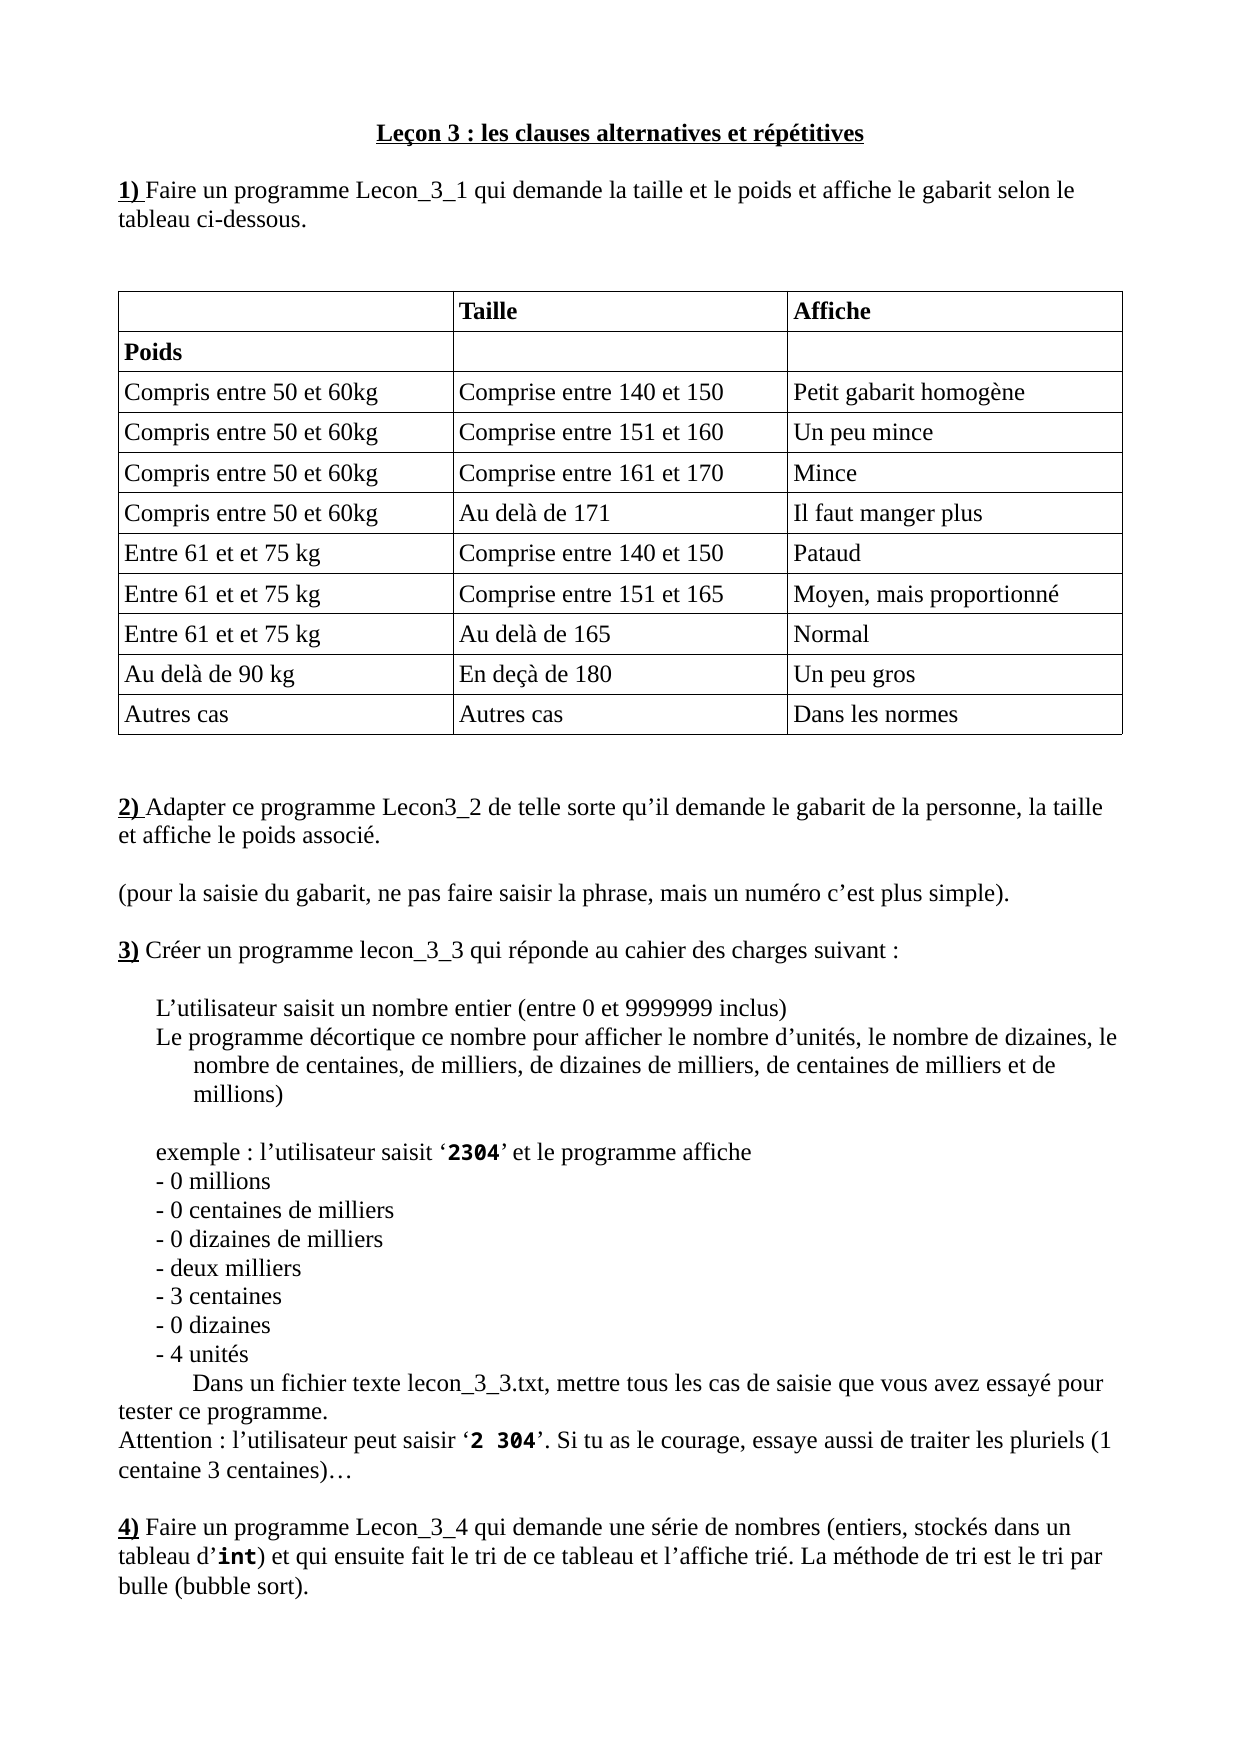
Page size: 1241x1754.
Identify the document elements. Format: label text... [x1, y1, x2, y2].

table_cell Compris entre 50 et 60kg [119, 413, 453, 452]
table_header Taille [454, 292, 787, 331]
text Leçon 3 : les clauses alternatives et répétitives [118, 118, 1122, 147]
text - 0 dizaines [156, 1310, 1122, 1339]
table_header [119, 292, 453, 331]
table_cell Au delà de 90 kg [119, 655, 453, 694]
table_cell Pataud [788, 534, 1122, 573]
text - 4 unités [156, 1339, 1122, 1368]
table_cell Autres cas [454, 695, 787, 734]
table_cell Mince [788, 453, 1122, 492]
table_cell Comprise entre 161 et 170 [454, 453, 787, 492]
table_cell Compris entre 50 et 60kg [119, 453, 453, 492]
text 3) Créer un programme lecon_3_3 qui réponde au cahier des charges suivant : [118, 935, 1122, 964]
table_cell Entre 61 et et 75 kg [119, 574, 453, 613]
text 2) Adapter ce programme Lecon3_2 de telle sorte qu’il demande le gabarit de la personne, la taille et affiche le poids associé. [118, 792, 1122, 849]
table_cell Moyen, mais proportionné [788, 574, 1122, 613]
table_cell Entre 61 et et 75 kg [119, 534, 453, 573]
text Le programme décortique ce nombre pour afficher le nombre d’unités, le nombre de dizaines, le nombre de centaines, de milliers, de dizaines de milliers, de centaines de milliers et de millions) [156, 1022, 1122, 1108]
table_cell [788, 332, 1122, 371]
table_cell Normal [788, 614, 1122, 653]
table_cell Comprise entre 151 et 165 [454, 574, 787, 613]
table_cell Petit gabarit homogène [788, 372, 1122, 412]
table_cell Comprise entre 140 et 150 [454, 534, 787, 573]
text (pour la saisie du gabarit, ne pas faire saisir la phrase, mais un numéro c’est plus simple). [118, 878, 1122, 907]
table_cell Il faut manger plus [788, 493, 1122, 532]
table_cell Un peu mince [788, 413, 1122, 452]
text - 0 millions [156, 1166, 1122, 1195]
table_cell [454, 332, 787, 371]
table_cell Entre 61 et et 75 kg [119, 614, 453, 653]
table_cell Autres cas [119, 695, 453, 734]
text - deux milliers [156, 1253, 1122, 1281]
text L’utilisateur saisit un nombre entier (entre 0 et 9999999 inclus) [156, 993, 1122, 1022]
text - 0 centaines de milliers [156, 1195, 1122, 1224]
table_cell Au delà de 171 [454, 493, 787, 532]
table_cell Comprise entre 140 et 150 [454, 372, 787, 412]
text Attention : l’utilisateur peut saisir ‘2 304’. Si tu as le courage, essaye aussi de traiter les pluriels (1 centaine 3 centaines)… [118, 1425, 1122, 1484]
text exemple : l’utilisateur saisit ‘2304’ et le programme affiche [156, 1137, 1122, 1166]
text - 3 centaines [156, 1281, 1122, 1310]
table_cell Un peu gros [788, 655, 1122, 694]
text 1) Faire un programme Lecon_3_1 qui demande la taille et le poids et affiche le gabarit selon le tableau ci-dessous. [118, 176, 1122, 233]
table_cell Au delà de 165 [454, 614, 787, 653]
table_cell Dans les normes [788, 695, 1122, 734]
table_header Affiche [788, 292, 1122, 331]
table_cell Poids [119, 332, 453, 371]
text 4) Faire un programme Lecon_3_4 qui demande une série de nombres (entiers, stockés dans un tableau d’int) et qui ensuite fait le tri de ce tableau et l’affiche trié. La méthode de tri est le tri par bulle (bubble sort). [118, 1512, 1122, 1600]
table_cell Compris entre 50 et 60kg [119, 493, 453, 532]
text - 0 dizaines de milliers [156, 1224, 1122, 1253]
table_cell Compris entre 50 et 60kg [119, 372, 453, 412]
table_cell Comprise entre 151 et 160 [454, 413, 787, 452]
table_cell En deçà de 180 [454, 655, 787, 694]
text Dans un fichier texte lecon_3_3.txt, mettre tous les cas de saisie que vous avez essayé pour tester ce programme. [118, 1368, 1122, 1425]
